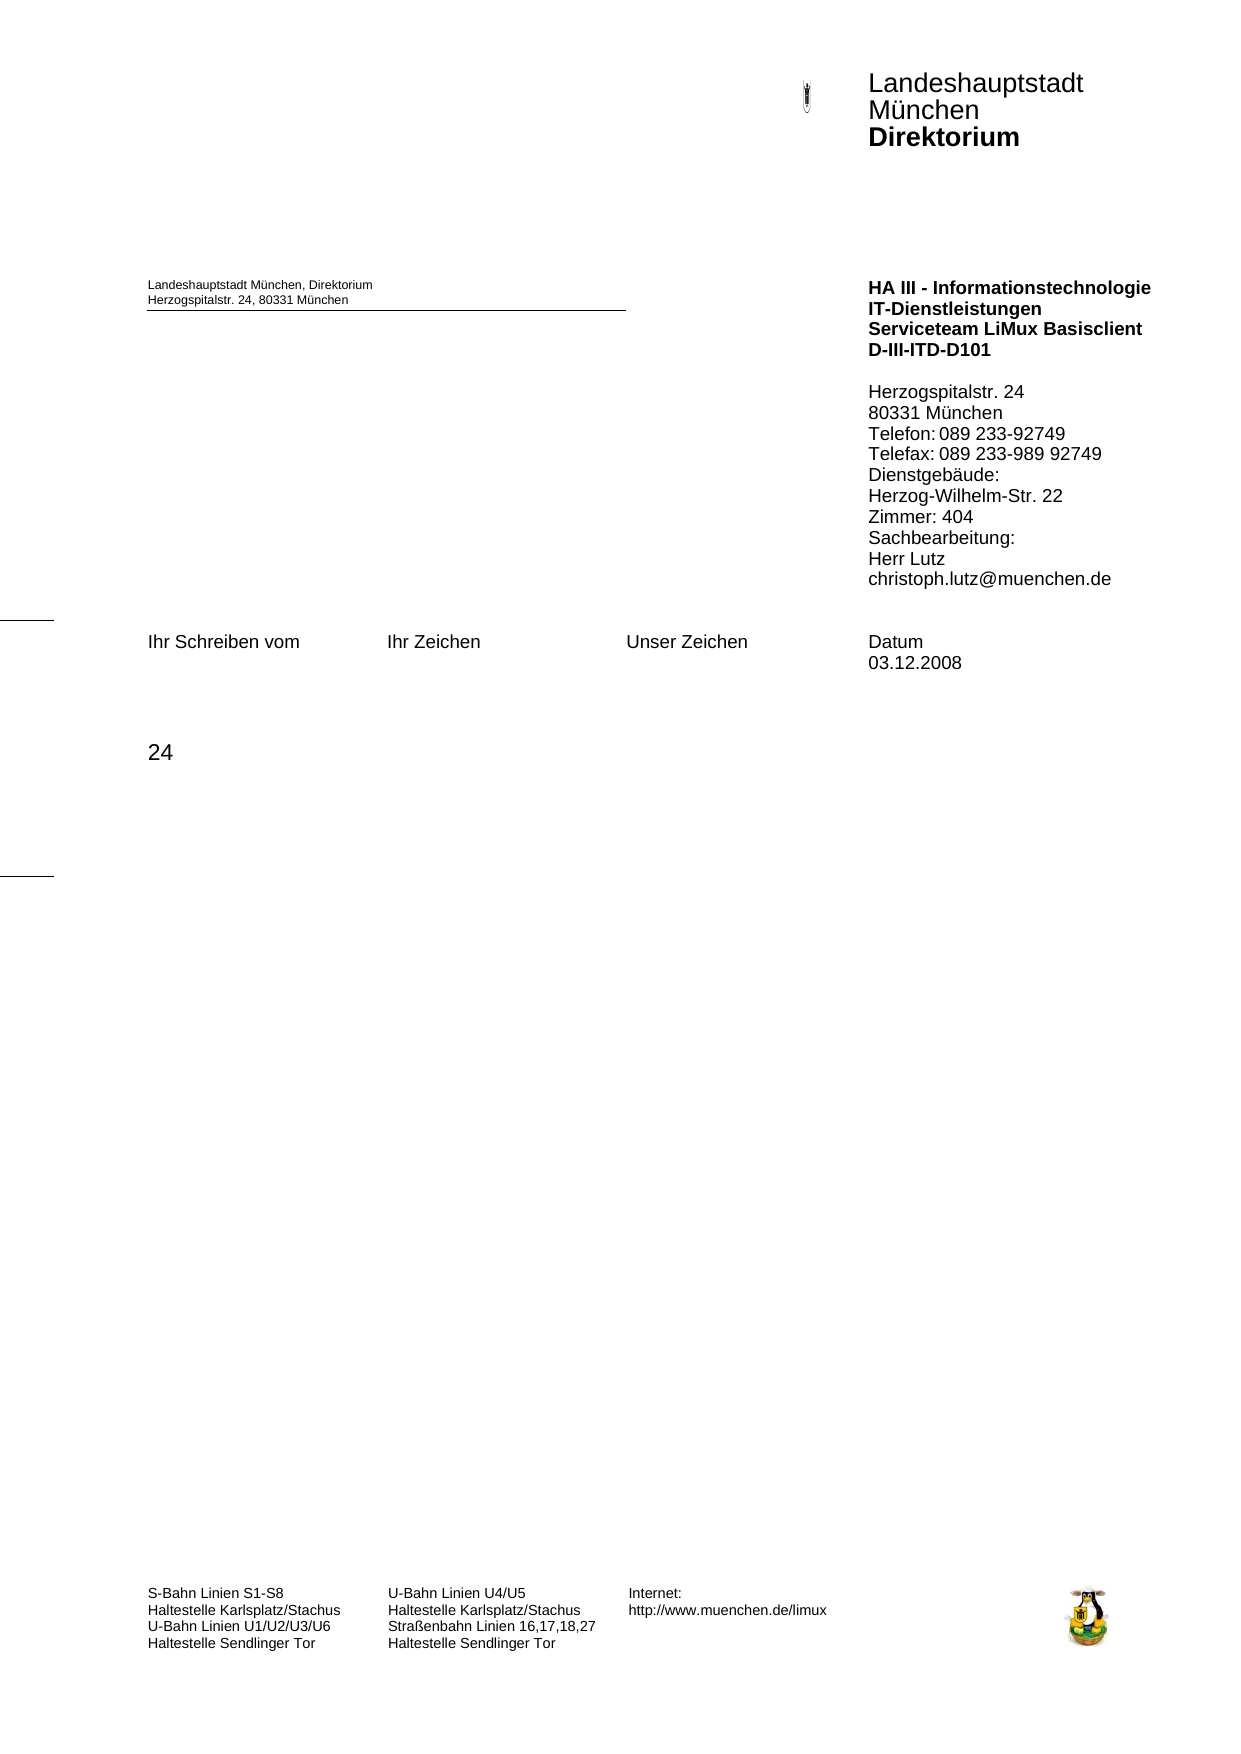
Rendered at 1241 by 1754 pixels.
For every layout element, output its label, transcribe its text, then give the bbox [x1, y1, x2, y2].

text Ihr Zeichen [387, 632, 593, 653]
picture [803, 80, 811, 113]
text D-III-ITD-D101 [868, 340, 1199, 361]
text Herzogspitalstr. 24, 80331 München [148, 292, 626, 307]
picture [1063, 1585, 1109, 1647]
text Herzogspitalstr. 24 80331 München Telefon: 089 233-92749 Telefax: 089 233-989 92749 Dienstgebäude: Herzog-Wilhelm-Str. 22 Zimmer: 404 Sachbearbeitung: Herr Lutz christoph.lutz@muenchen.de [868, 382, 1199, 590]
table_header Internet: http://www.muenchen.de/limux [628, 1551, 869, 1652]
text Direktorium [868, 125, 1199, 152]
text Landeshauptstadt München, Direktorium [148, 277, 626, 292]
text 03.12.2008 [868, 653, 1108, 673]
text Ihr Schreiben vom [148, 632, 354, 653]
text Unser Zeichen [626, 632, 833, 653]
text München [868, 98, 1199, 125]
text HA III - Informationstechnologie IT-Dienstleistungen Serviceteam LiMux Basisclient [868, 277, 1199, 340]
table_header S-Bahn Linien S1-S8 Haltestelle Karlsplatz/Stachus U-Bahn Linien U1/U2/U3/U6 Haltestelle Sendlinger Tor [148, 1551, 388, 1652]
table_header U-Bahn Linien U4/U5 Haltestelle Karlsplatz/Stachus Straßenbahn Linien 16,17,18,27 Haltestelle Sendlinger Tor [388, 1551, 628, 1652]
table_header [869, 1551, 1110, 1652]
text Landeshauptstadt [868, 71, 1199, 98]
text 24 [148, 738, 1109, 766]
text Datum [868, 632, 1108, 653]
